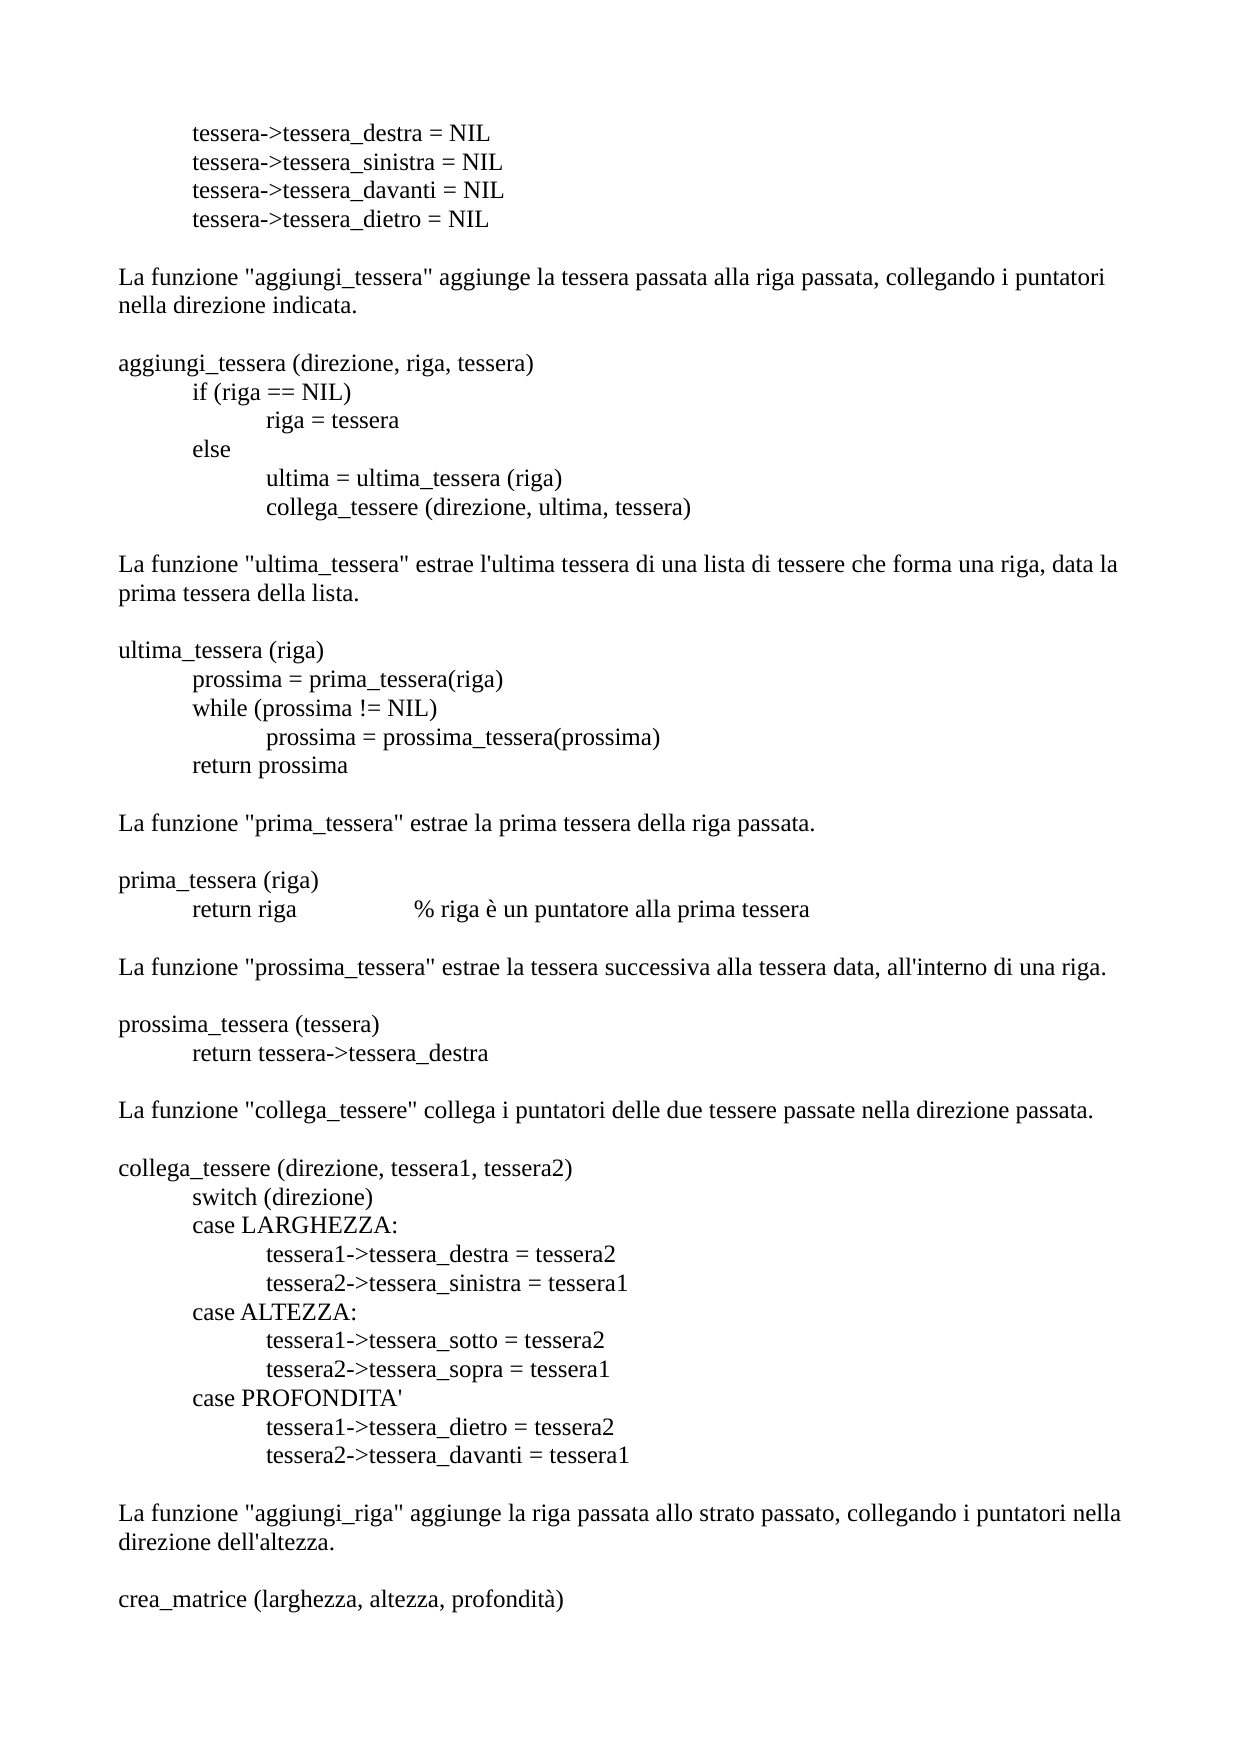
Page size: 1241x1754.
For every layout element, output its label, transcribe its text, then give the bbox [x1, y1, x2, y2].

text tessera->tessera_destra = NIL tessera->tessera_sinistra = NIL tessera->tessera_davanti = NIL tessera->tessera_dietro = NIL La funzione "aggiungi_tessera" aggiunge la tessera passata alla riga passata, collegando i puntatori nella direzione indicata. aggiungi_tessera (direzione, riga, tessera) if (riga == NIL) riga = tessera else ultima = ultima_tessera (riga) collega_tessere (direzione, ultima, tessera) La funzione "ultima_tessera" estrae l'ultima tessera di una lista di tessere che forma una riga, data la prima tessera della lista. ultima_tessera (riga) prossima = prima_tessera(riga) while (prossima != NIL) prossima = prossima_tessera(prossima) return prossima La funzione "prima_tessera" estrae la prima tessera della riga passata. prima_tessera (riga) return riga % riga è un puntatore alla prima tessera La funzione "prossima_tessera" estrae la tessera successiva alla tessera data, all'interno di una riga. prossima_tessera (tessera) return tessera->tessera_destra La funzione "collega_tessere" collega i puntatori delle due tessere passate nella direzione passata. collega_tessere (direzione, tessera1, tessera2) switch (direzione) case LARGHEZZA: tessera1->tessera_destra = tessera2 tessera2->tessera_sinistra = tessera1 case ALTEZZA: tessera1->tessera_sotto = tessera2 tessera2->tessera_sopra = tessera1 case PROFONDITA' tessera1->tessera_dietro = tessera2 tessera2->tessera_davanti = tessera1 La funzione "aggiungi_riga" aggiunge la riga passata allo strato passato, collegando i puntatori nella direzione dell'altezza. crea_matrice (larghezza, altezza, profondità) [118, 118, 1122, 1613]
